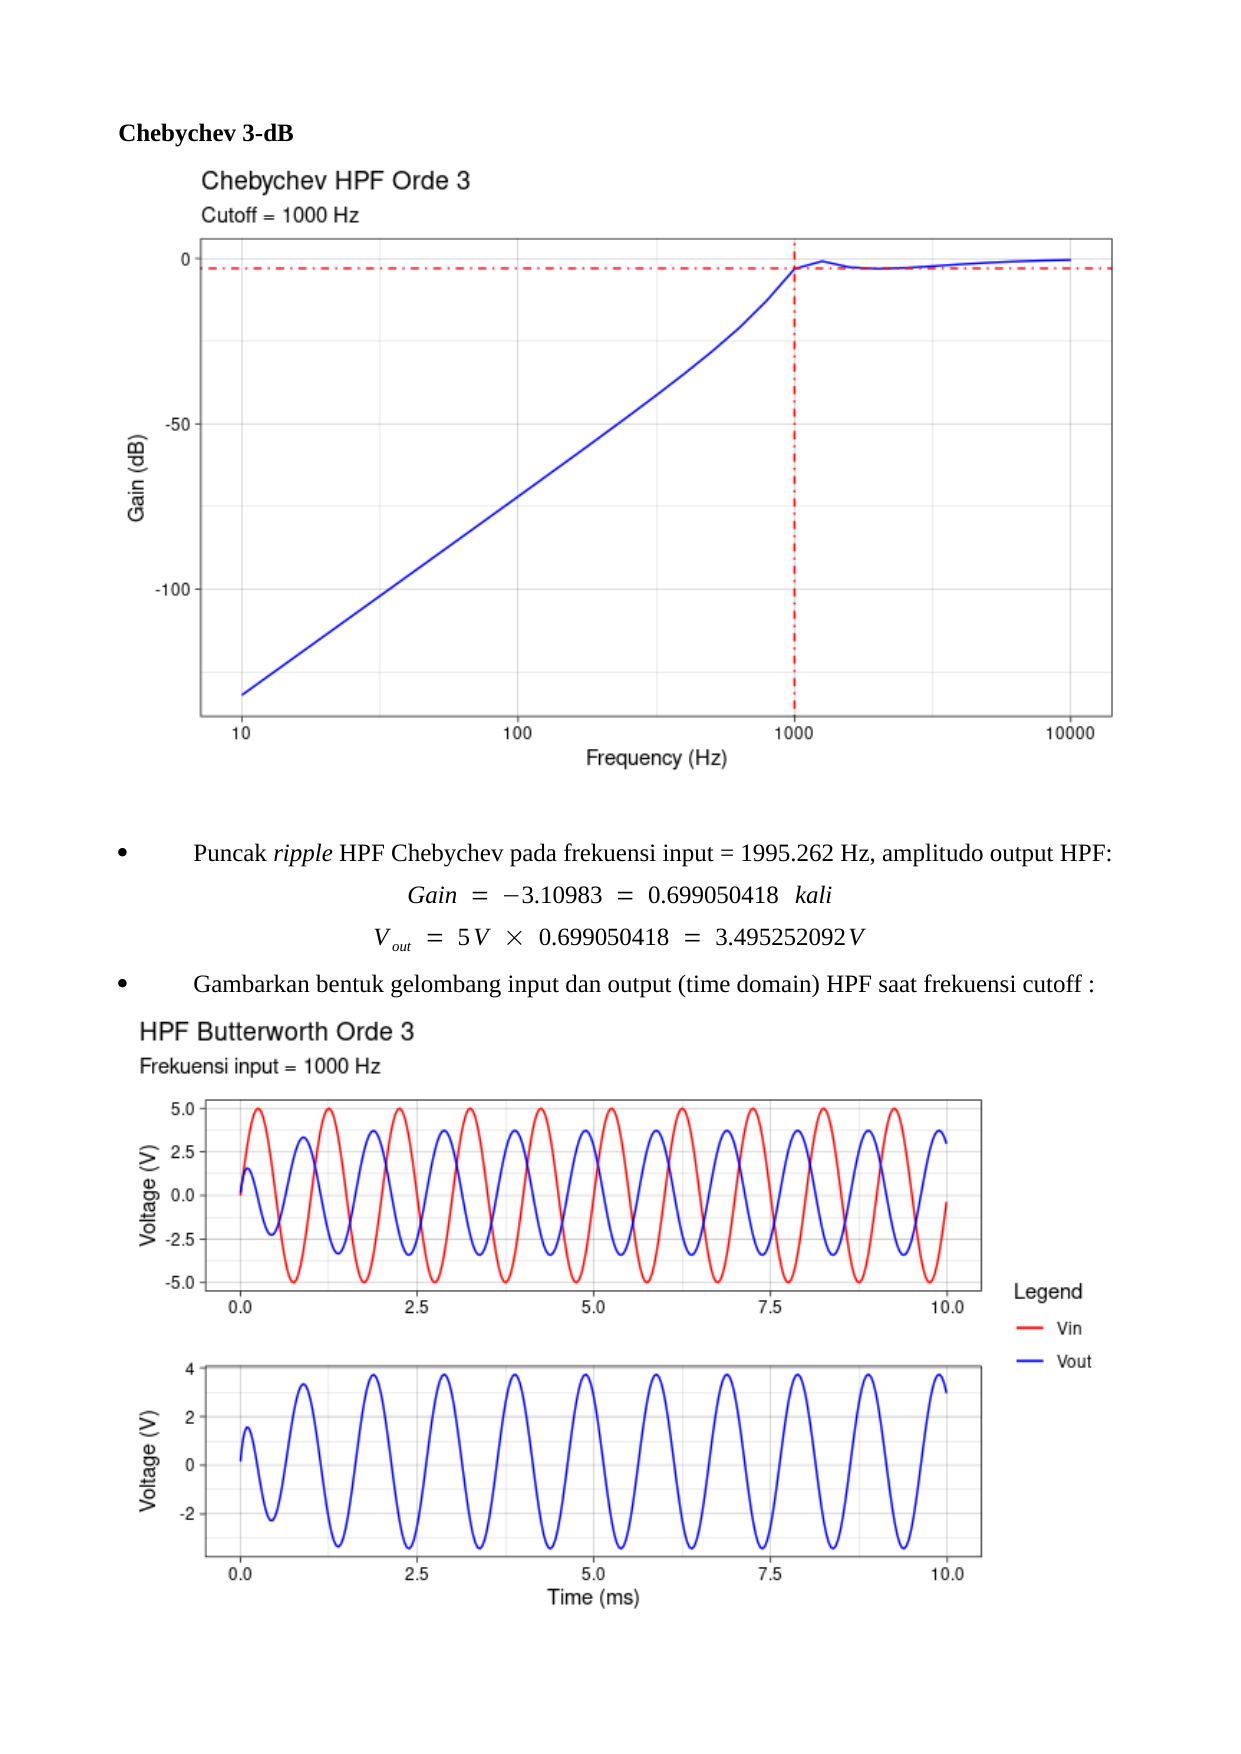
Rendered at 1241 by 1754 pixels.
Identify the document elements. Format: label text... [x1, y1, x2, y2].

list Puncak ripple HPF Chebychev pada frekuensi input = 1995.262 Hz, amplitudo output HPF: [118, 838, 1122, 867]
list Gambarkan bentuk gelombang input dan output (time domain) HPF saat frekuensi cutoff : [118, 969, 1122, 998]
text Chebychev 3-dB [118, 118, 1122, 147]
picture [118, 1012, 1123, 1632]
picture [118, 161, 1123, 781]
